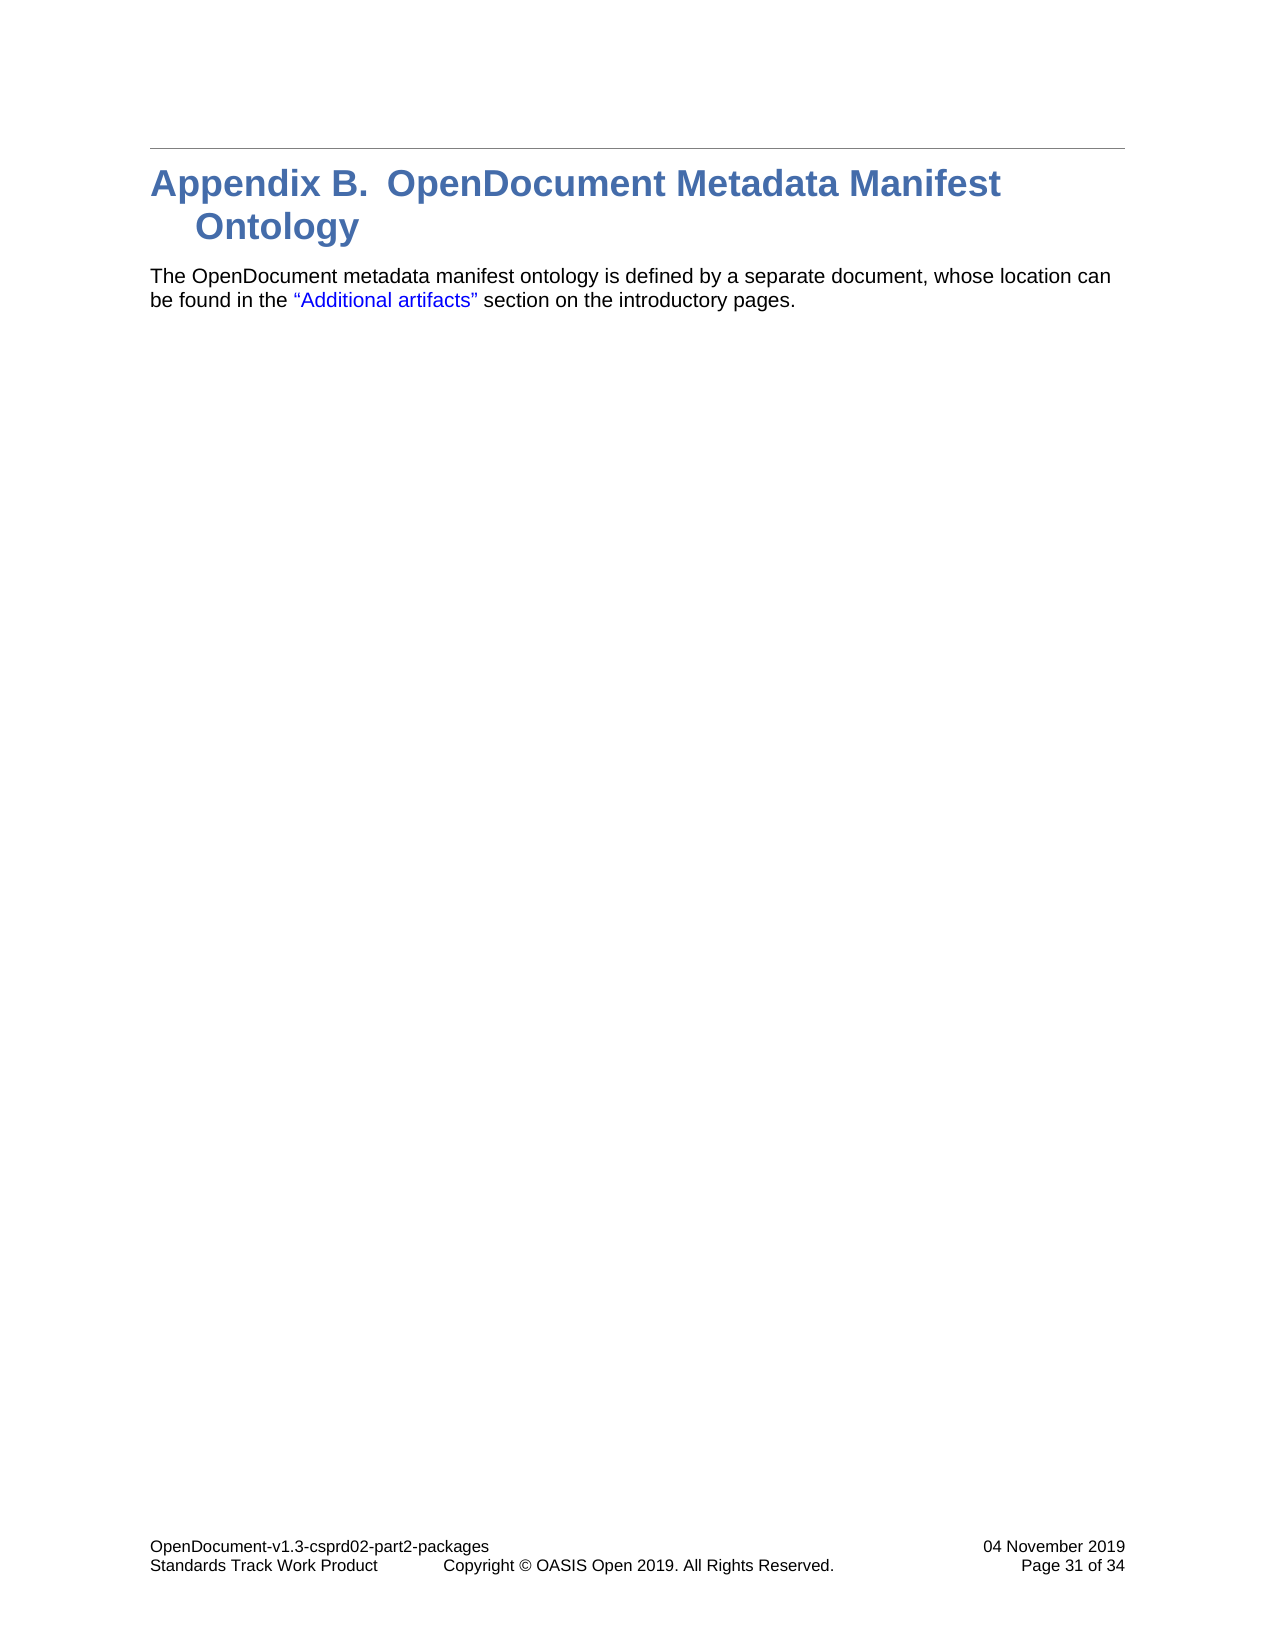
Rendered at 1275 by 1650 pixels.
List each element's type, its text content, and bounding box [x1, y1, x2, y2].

subtitle OpenDocument Metadata Manifest Ontology [150, 149, 1125, 247]
text The OpenDocument metadata manifest ontology is defined by a separate document, whose location can be found in the “Additional artifacts” section on the introductory pages. [150, 264, 1125, 312]
